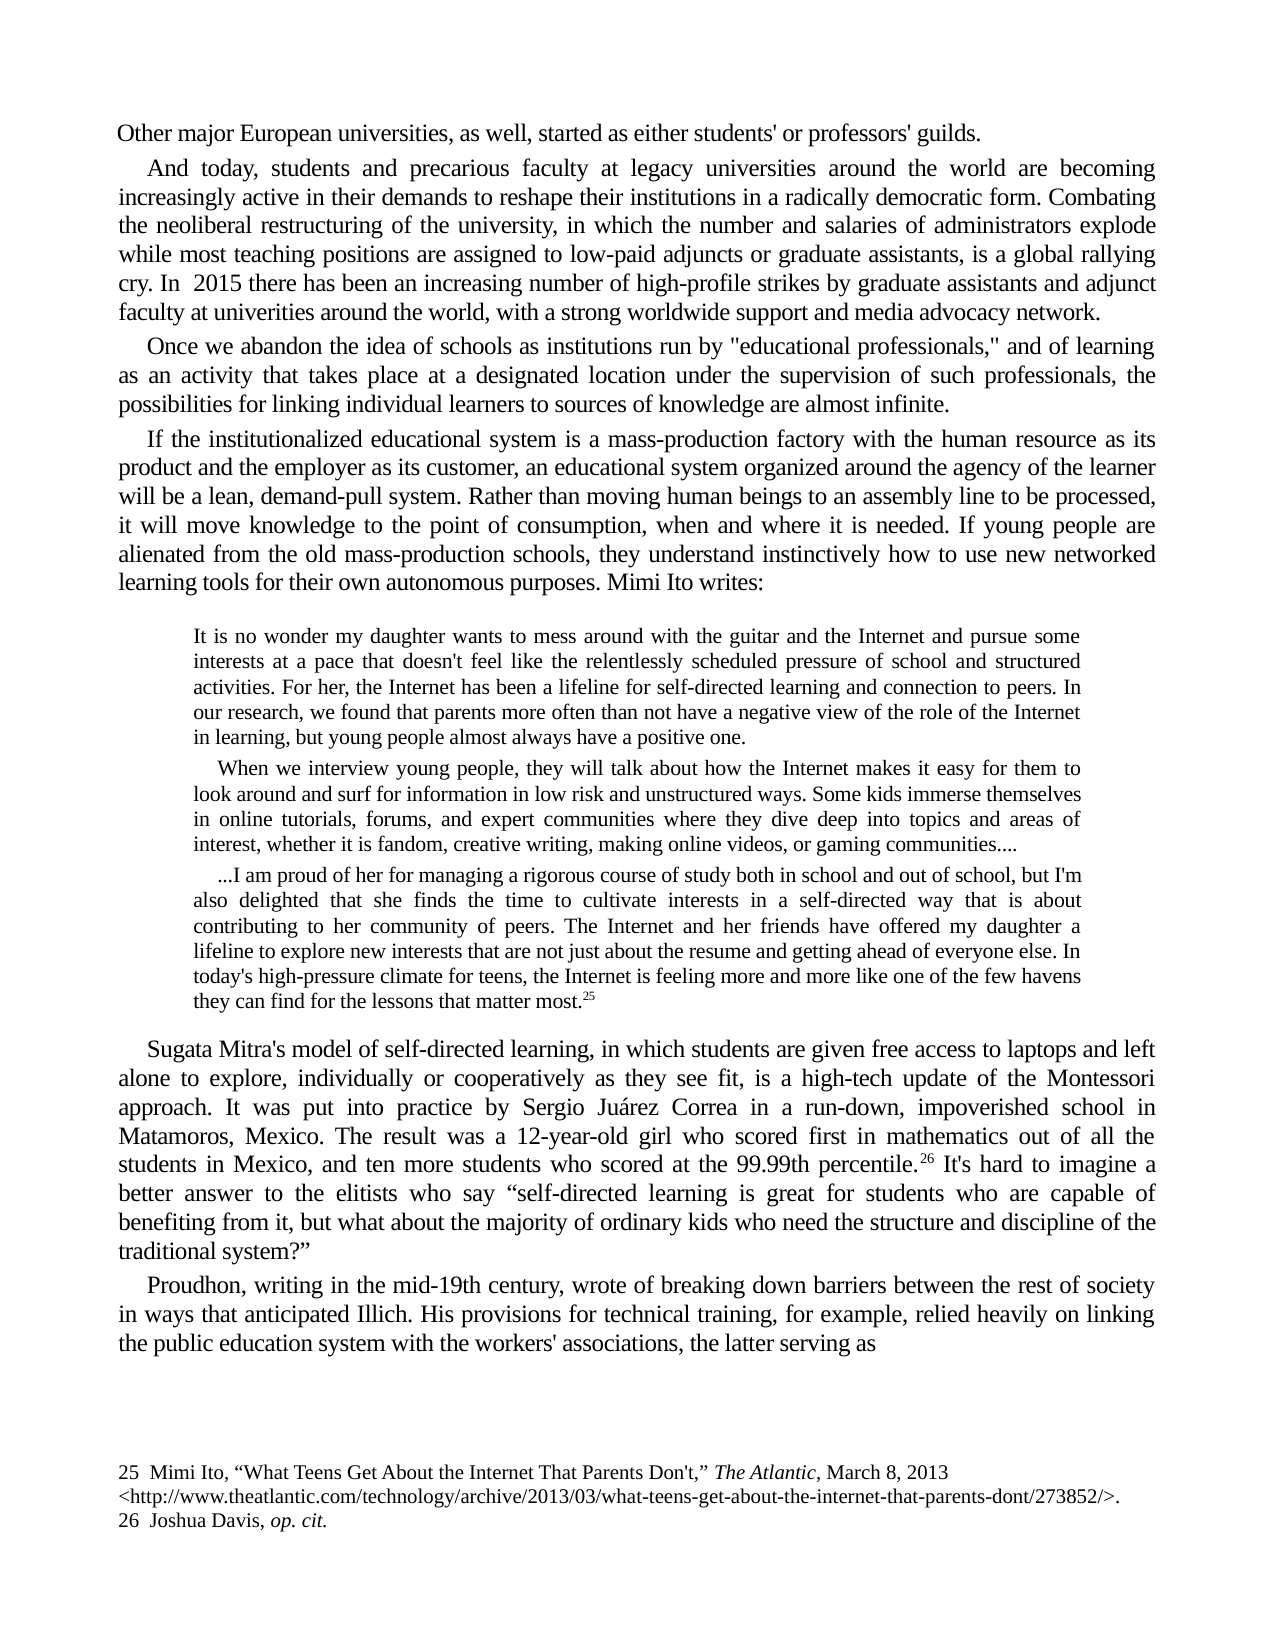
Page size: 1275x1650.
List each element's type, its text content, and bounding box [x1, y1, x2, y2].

text Sugata Mitra's model of self-directed learning, in which students are given free access to laptops and left alone to explore, individually or cooperatively as they see fit, is a high-tech update of the Montessori approach. It was put into practice by Sergio Juárez Correa in a run-down, impoverished school in Matamoros, Mexico. The result was a 12-year-old girl who scored first in mathematics out of all the students in Mexico, and ten more students who scored at the 99.99th percentile. It's hard to imagine a better answer to the elitists who say “self-directed learning is great for students who are capable of benefiting from it, but what about the majority of ordinary kids who need the structure and discipline of the traditional system?” [118, 1034, 1157, 1264]
text Once we abandon the idea of schools as institutions run by "educational professionals," and of learning as an activity that takes place at a designated location under the supervision of such professionals, the possibilities for linking individual learners to sources of knowledge are almost infinite. [118, 331, 1157, 418]
text It is no wonder my daughter wants to mess around with the guitar and the Internet and pursue some interests at a pace that doesn't feel like the relentlessly scheduled pressure of school and structured activities. For her, the Internet has been a lifeline for self-directed learning and connection to peers. In our research, we found that parents more often than not have a negative view of the role of the Internet in learning, but young people almost always have a positive one. [193, 623, 1082, 749]
text Proudhon, writing in the mid-19th century, wrote of breaking down barriers between the rest of society in ways that anticipated Illich. His provisions for technical training, for example, relied heavily on linking the public education system with the workers' associations, the latter serving as [118, 1271, 1157, 1357]
text Other major European universities, as well, started as either students' or professors' guilds. [117, 118, 1157, 147]
text And today, students and precarious faculty at legacy universities around the world are becoming increasingly active in their demands to reshape their institutions in a radically democratic form. Combating the neoliberal restructuring of the university, in which the number and salaries of administrators explode while most teaching positions are assigned to low-paid adjuncts or graduate assistants, is a global rallying cry. In 2015 there has been an increasing number of high-profile strikes by graduate assistants and adjunct faculty at univerities around the world, with a strong worldwide support and media advocacy network. [118, 153, 1157, 325]
text If the institutionalized educational system is a mass-production factory with the human resource as its product and the employer as its customer, an educational system organized around the agency of the learner will be a lean, demand-pull system. Rather than moving human beings to an assembly line to be processed, it will move knowledge to the point of consumption, when and where it is needed. If young people are alienated from the old mass-production schools, they understand instinctively how to use new networked learning tools for their own autonomous purposes. Mimi Ito writes: [118, 424, 1157, 596]
text ...I am proud of her for managing a rigorous course of study both in school and out of school, but I'm also delighted that she finds the time to cultivate interests in a self-directed way that is about contributing to her community of peers. The Internet and her friends have offered my daughter a lifeline to explore new interests that are not just about the resume and getting ahead of everyone else. In today's high-pressure climate for teens, the Internet is feeling more and more like one of the few havens they can find for the lessons that matter most. [193, 862, 1082, 1013]
text When we interview young people, they will talk about how the Internet makes it easy for them to look around and surf for information in low risk and unstructured ways. Some kids immerse themselves in online tutorials, forums, and expert communities where they dive deep into topics and areas of interest, whether it is fandom, creative writing, making online videos, or gaming communities.... [193, 755, 1082, 856]
text Joshua Davis, op. cit. [118, 1508, 1157, 1532]
text Mimi Ito, “What Teens Get About the Internet That Parents Don't,” The Atlantic, March 8, 2013 <http://www.theatlantic.com/technology/archive/2013/03/what-teens-get-about-the-internet-that-parents-dont/273852/>. [118, 1460, 1157, 1508]
